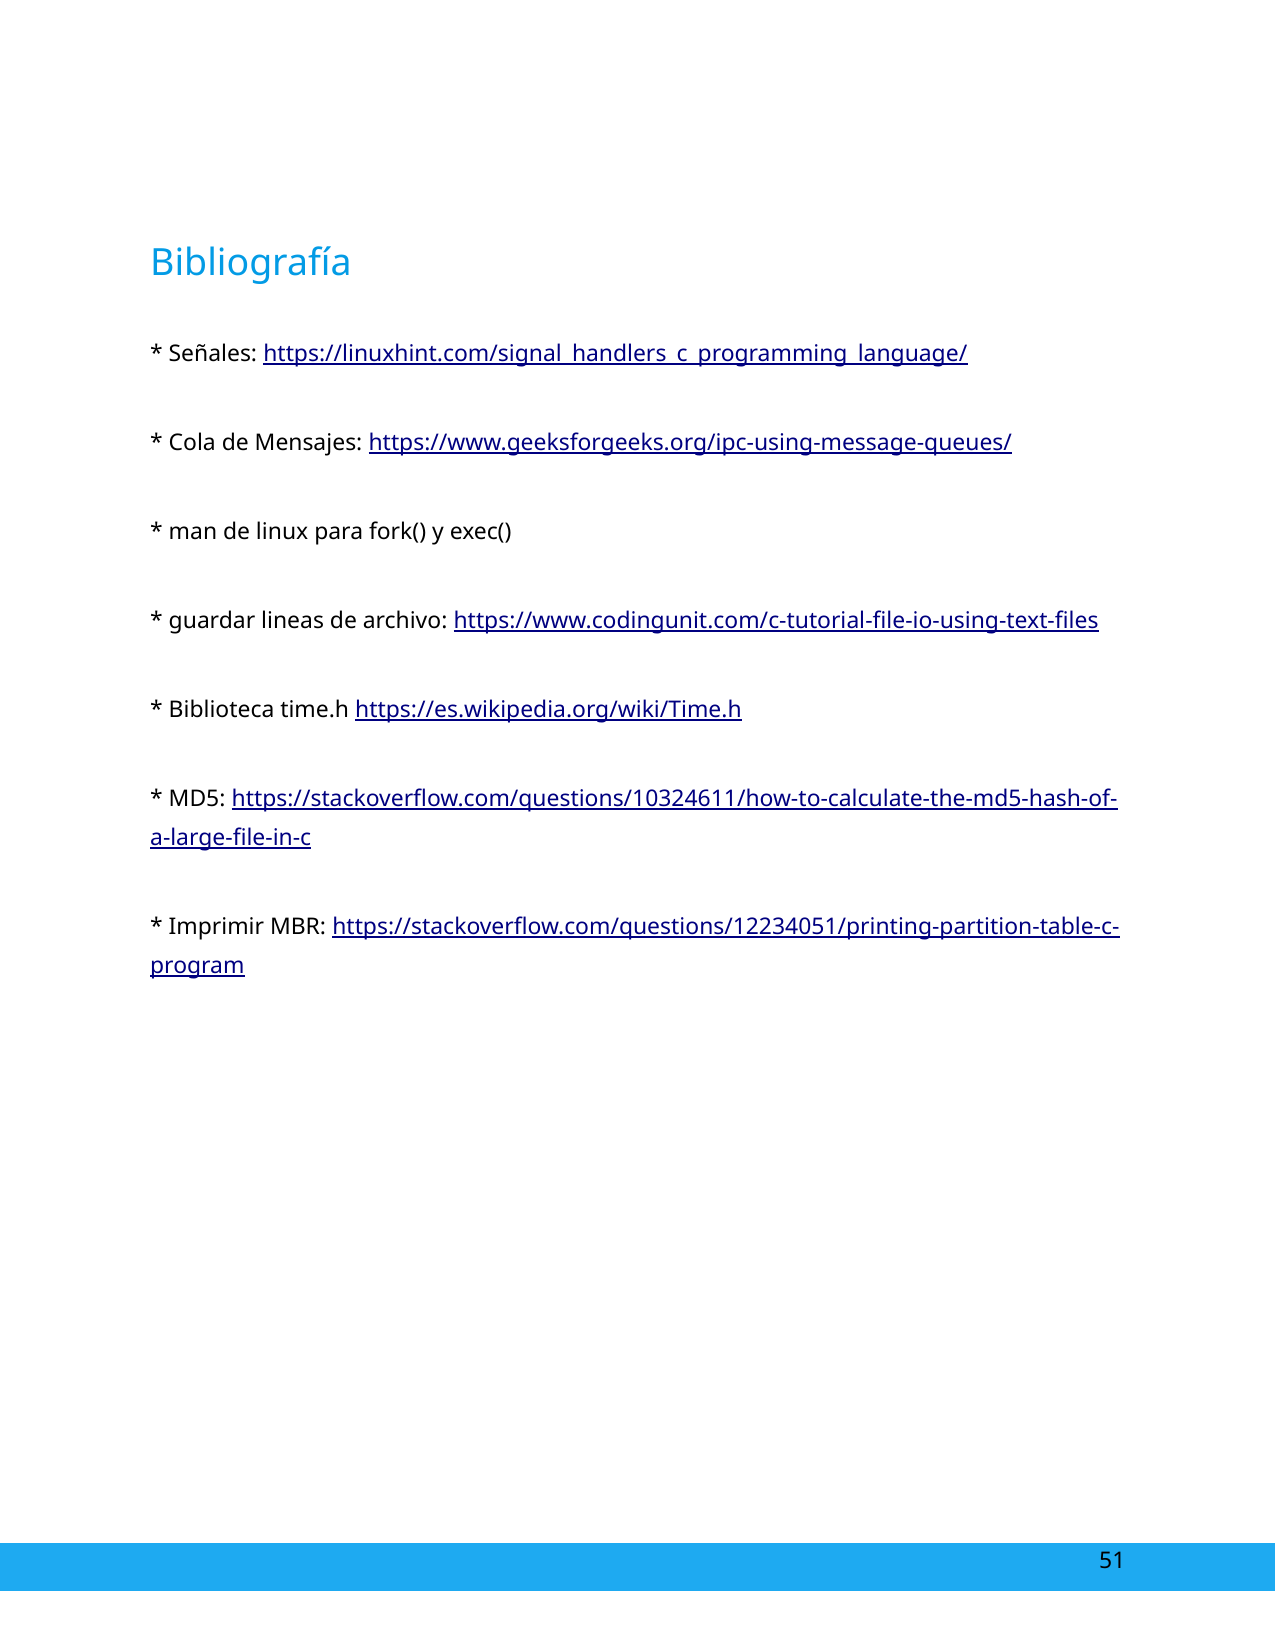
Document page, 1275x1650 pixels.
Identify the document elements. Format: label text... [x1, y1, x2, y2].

text * Imprimir MBR: https://stackoverflow.com/questions/12234051/printing-partition-table-c-program [150, 910, 1125, 980]
text * man de linux para fork() y exec() [150, 515, 1125, 546]
text * Biblioteca time.h https://es.wikipedia.org/wiki/Time.h [150, 693, 1125, 724]
text * MD5: https://stackoverflow.com/questions/10324611/how-to-calculate-the-md5-hash-of-a-large-file-in-c [150, 782, 1125, 852]
text * Cola de Mensajes: https://www.geeksforgeeks.org/ipc-using-message-queues/ [150, 426, 1125, 457]
text * guardar lineas de archivo: https://www.codingunit.com/c-tutorial-file-io-using-text-files [150, 604, 1125, 635]
text * Señales: https://linuxhint.com/signal_handlers_c_programming_language/ [150, 337, 1125, 368]
picture [0, 1543, 1275, 1591]
subtitle Bibliografía [150, 236, 1125, 287]
